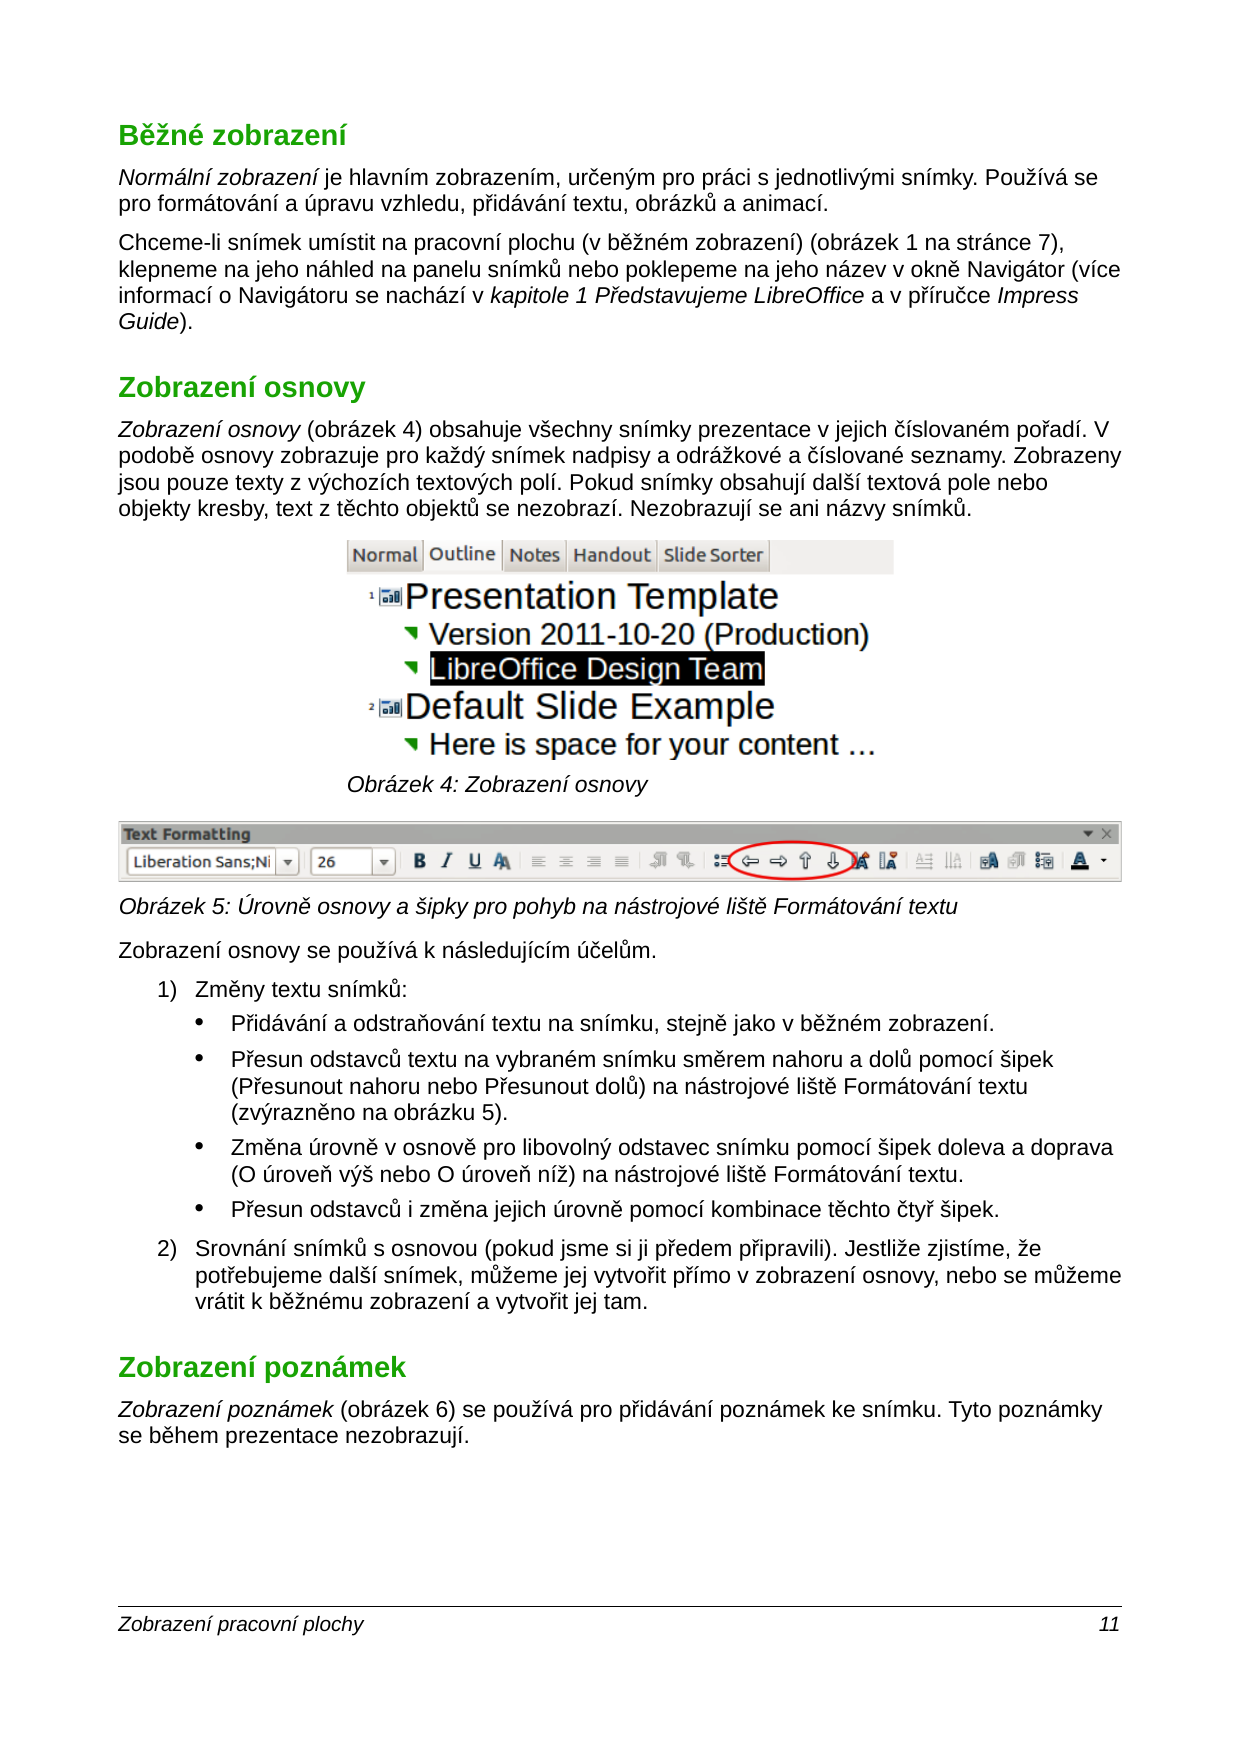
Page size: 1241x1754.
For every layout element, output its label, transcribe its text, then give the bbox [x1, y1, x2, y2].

picture [118, 821, 1122, 882]
list Srovnání snímků s osnovou (pokud jsme si ji předem připravili). Jestliže zjistíme, že potřebujeme další snímek, můžeme jej vytvořit přímo v zobrazení osnovy, nebo se můžeme vrátit k běžnému zobrazení a vytvořit jej tam. [177, 1235, 1122, 1314]
text Obrázek 4: Zobrazení osnovy [347, 771, 894, 797]
text Zobrazení osnovy se používá k následujícím účelům. [118, 937, 1122, 963]
list Přesun odstavců textu na vybraném snímku směrem nahoru a dolů pomocí šipek (Přesunout nahoru nebo Přesunout dolů) na nástrojové liště Formátování textu (zvýrazněno na obrázku 5). [192, 1044, 1122, 1126]
subtitle Zobrazení poznámek [118, 1350, 1122, 1383]
list Přesun odstavců i změna jejich úrovně pomocí kombinace těchto čtyř šipek. [192, 1194, 1122, 1223]
text Chceme-li snímek umístit na pracovní plochu (v běžném zobrazení) (obrázek 1 na stránce 6), klepneme na jeho náhled na panelu snímků nebo poklepeme na jeho název v okně Navigátor (více informací o Navigátoru se nachází v kapitole 1 Představujeme LibreOffice a v příručce Impress Guide). [118, 229, 1122, 335]
text Zobrazení poznámek (obrázek 6) se používá pro přidávání poznámek ke snímku. Tyto poznámky se během prezentace nezobrazují. [118, 1396, 1122, 1448]
list Změna úrovně v osnově pro libovolný odstavec snímku pomocí šipek doleva a doprava (O úroveň výš nebo O úroveň níž) na nástrojové liště Formátování textu. [192, 1132, 1122, 1187]
list Změny textu snímků: [177, 976, 1122, 1002]
picture [346, 540, 894, 760]
text Normální zobrazení je hlavním zobrazením, určeným pro práci s jednotlivými snímky. Používá se pro formátování a úpravu vzhledu, přidávání textu, obrázků a animací. [118, 164, 1122, 217]
subtitle Běžné zobrazení [118, 118, 1122, 152]
text Obrázek 5: Úrovně osnovy a šipky pro pohyb na nástrojové liště Formátování textu [118, 893, 1122, 919]
subtitle Zobrazení osnovy [118, 370, 1122, 404]
list Přidávání a odstraňování textu na snímku, stejně jako v běžném zobrazení. [192, 1008, 1122, 1038]
text Zobrazení osnovy (obrázek 4) obsahuje všechny snímky prezentace v jejich číslovaném pořadí. V podobě osnovy zobrazuje pro každý snímek nadpisy a odrážkové a číslované seznamy. Zobrazeny jsou pouze texty z výchozích textových polí. Pokud snímky obsahují další textová pole nebo objekty kresby, text z těchto objektů se nezobrazí. Nezobrazují se ani názvy snímků. [118, 416, 1122, 522]
